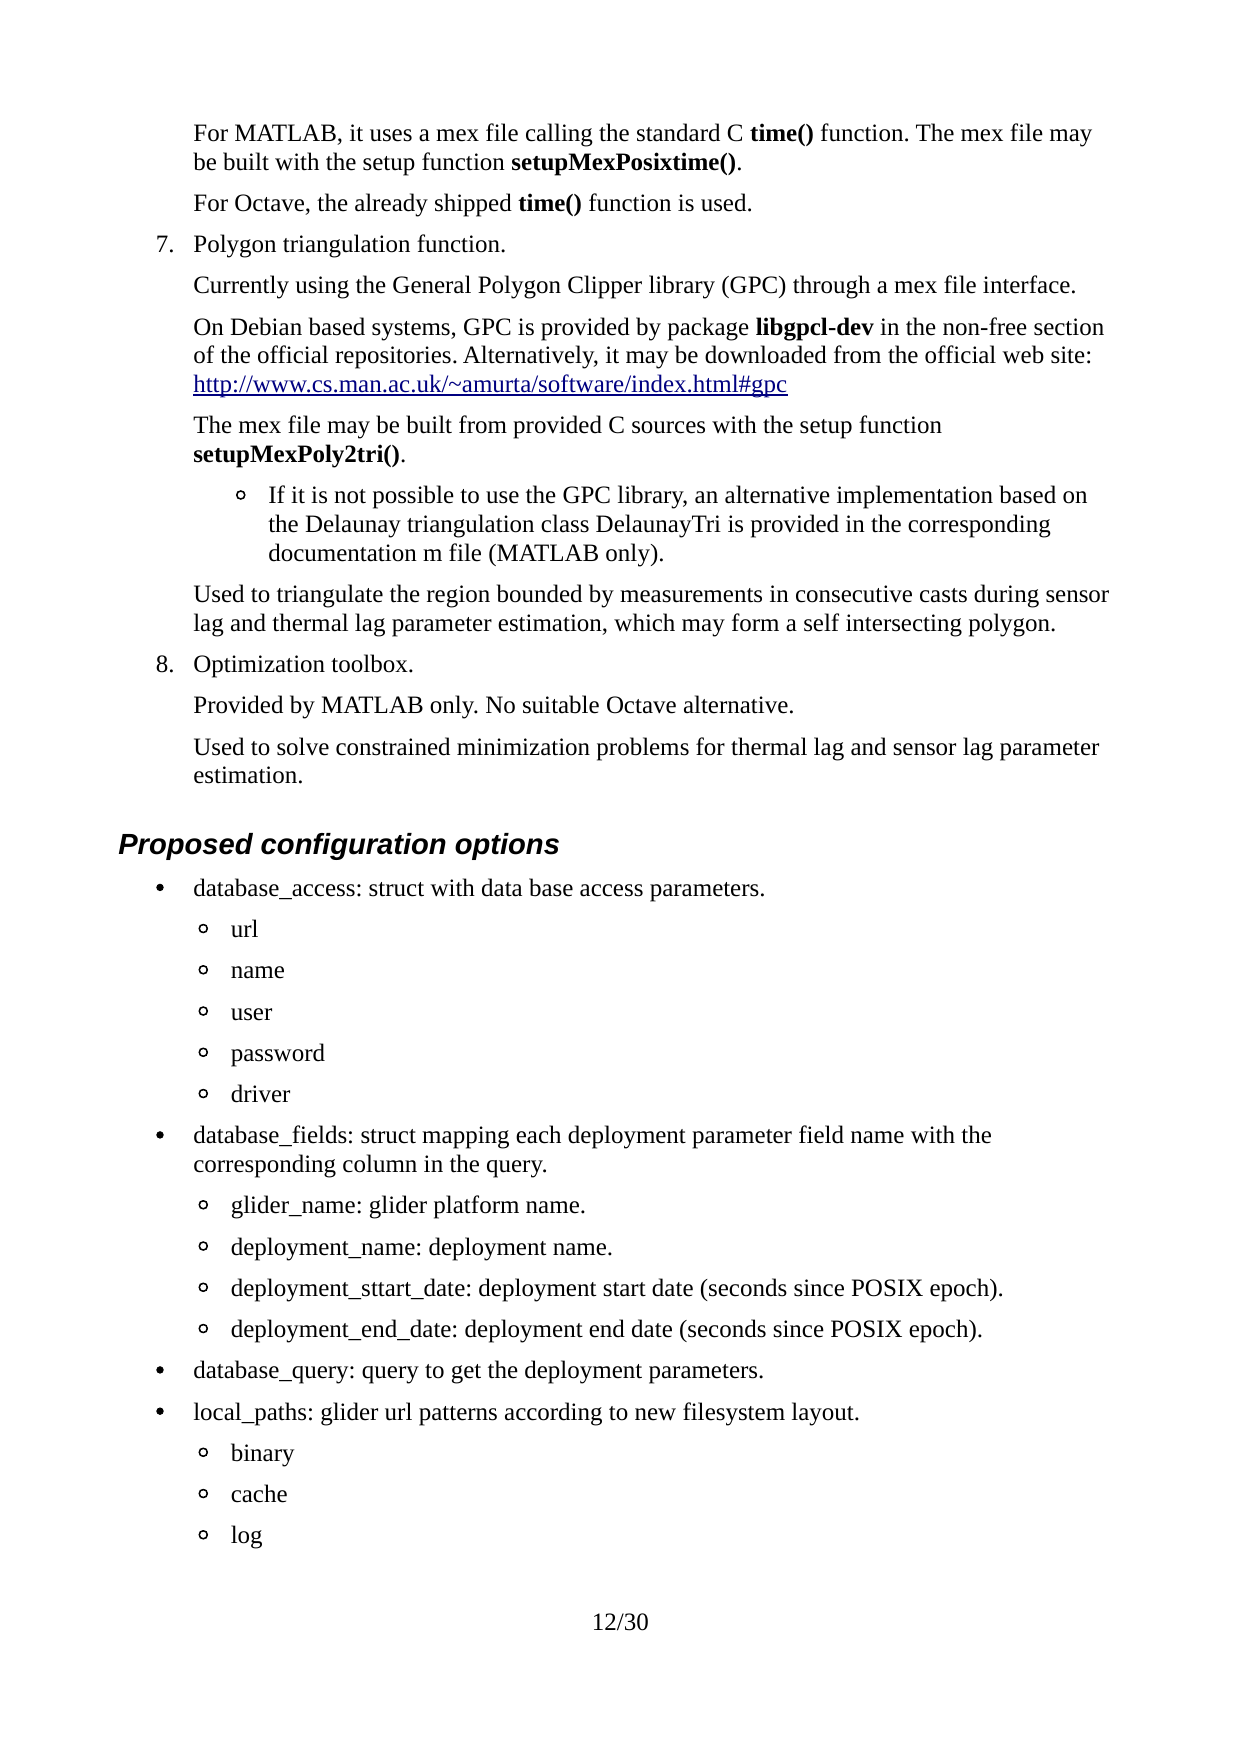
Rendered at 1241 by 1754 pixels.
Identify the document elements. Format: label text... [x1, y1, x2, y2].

list password [193, 1038, 1122, 1067]
list deployment_sttart_date: deployment start date (seconds since POSIX epoch). [193, 1273, 1122, 1302]
list Provided by MATLAB only. No suitable Octave alternative. [156, 691, 1122, 719]
list log [193, 1520, 1122, 1549]
list Used to triangulate the region bounded by measurements in consecutive casts during sensor lag and thermal lag parameter estimation, which may form a self intersecting polygon. [156, 579, 1122, 637]
list url [193, 914, 1122, 943]
list binary [193, 1438, 1122, 1467]
list For Octave, the already shipped time() function is used. [156, 188, 1122, 217]
list Used to solve constrained minimization problems for thermal lag and sensor lag parameter estimation. [156, 732, 1122, 789]
list name [193, 955, 1122, 984]
list On Debian based systems, GPC is provided by package libgpcl-dev in the non-free section of the official repositories. Alternatively, it may be downloaded from the official web site: http://www.cs.man.ac.uk/~amurta/software/index.html#gpc [156, 312, 1122, 398]
list Optimization toolbox. [156, 649, 1122, 678]
list glider_name: glider platform name. [193, 1190, 1122, 1219]
list cache [193, 1479, 1122, 1508]
list local_paths: glider url patterns according to new filesystem layout. [156, 1397, 1122, 1425]
list deployment_end_date: deployment end date (seconds since POSIX epoch). [193, 1314, 1122, 1343]
list Currently using the General Polygon Clipper library (GPC) through a mex file interface. [156, 271, 1122, 299]
list For MATLAB, it uses a mex file calling the standard C time() function. The mex file may be built with the setup function setupMexPosixtime(). [156, 118, 1122, 176]
list driver [193, 1079, 1122, 1108]
list Polygon triangulation function. [156, 229, 1122, 258]
subtitle Proposed configuration options [118, 827, 1122, 860]
list database_fields: struct mapping each deployment parameter field name with the corresponding column in the query. [156, 1120, 1122, 1178]
list If it is not possible to use the GPC library, an alternative implementation based on the Delaunay triangulation class DelaunayTri is provided in the corresponding documentation m file (MATLAB only). [231, 481, 1122, 567]
list The mex file may be built from provided C sources with the setup function setupMexPoly2tri(). [156, 411, 1122, 468]
list user [193, 997, 1122, 1025]
list deployment_name: deployment name. [193, 1232, 1122, 1260]
list database_access: struct with data base access parameters. [156, 873, 1122, 902]
list database_query: query to get the deployment parameters. [156, 1355, 1122, 1384]
